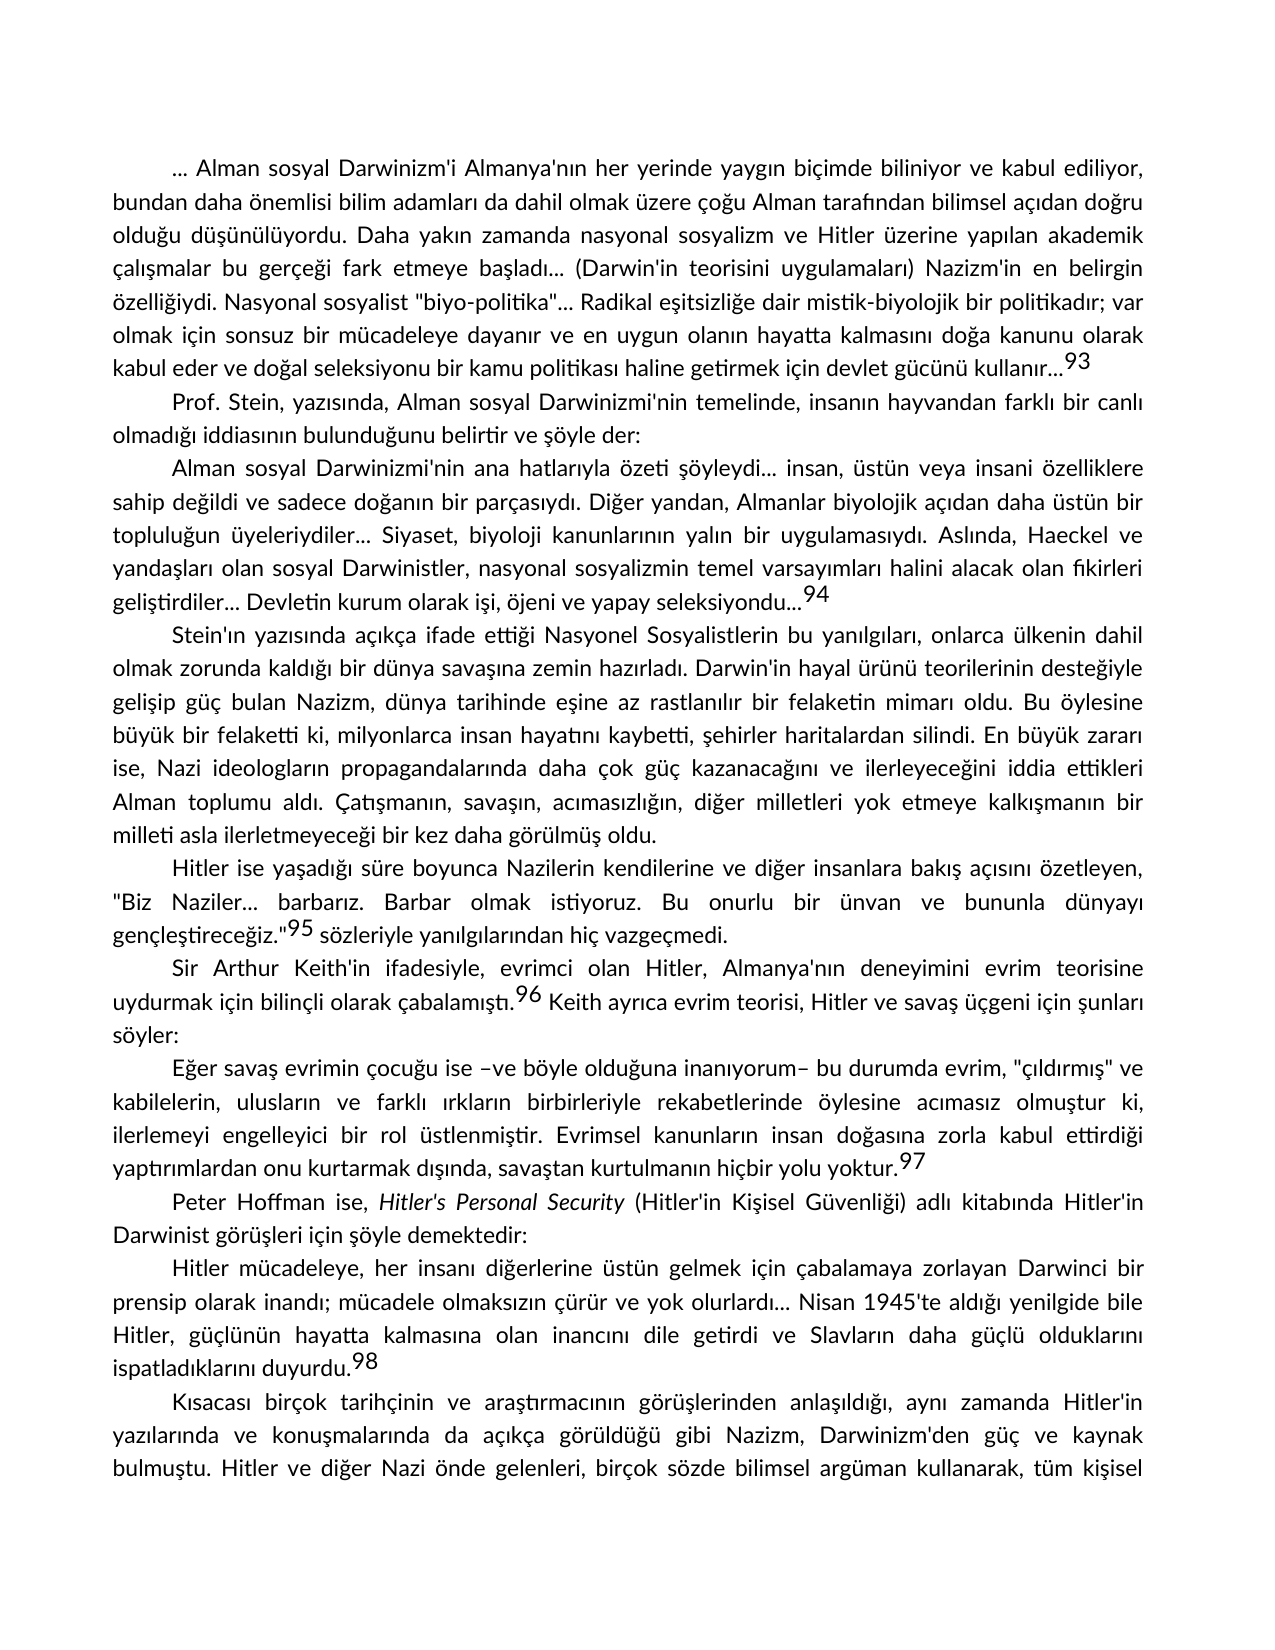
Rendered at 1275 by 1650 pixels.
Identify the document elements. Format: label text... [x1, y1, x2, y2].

text Alman sosyal Darwinizmi'nin ana hatlarıyla özeti şöyleydi... insan, üstün veya insani özelliklere sahip değildi ve sadece doğanın bir parçasıydı. Diğer yandan, Almanlar biyolojik açıdan daha üstün bir topluluğun üyeleriydiler... Siyaset, biyoloji kanunlarının yalın bir uygulamasıydı. Aslında, Haeckel ve yandaşları olan sosyal Darwinistler, nasyonal sosyalizmin temel varsayımları halini alacak olan fikirleri geliştirdiler... Devletin kurum olarak işi, öjeni ve yapay seleksiyondu...94 [112, 450, 1145, 617]
text Stein'ın yazısında açıkça ifade ettiği Nasyonel Sosyalistlerin bu yanılgıları, onlarca ülkenin dahil olmak zorunda kaldığı bir dünya savaşına zemin hazırladı. Darwin'in hayal ürünü teorilerinin desteğiyle gelişip güç bulan Nazizm, dünya tarihinde eşine az rastlanılır bir felaketin mimarı oldu. Bu öylesine büyük bir felaketti ki, milyonlarca insan hayatını kaybetti, şehirler haritalardan silindi. En büyük zararı ise, Nazi ideologların propagandalarında daha çok güç kazanacağını ve ilerleyeceğini iddia ettikleri Alman toplumu aldı. Çatışmanın, savaşın, acımasızlığın, diğer milletleri yok etmeye kalkışmanın bir milleti asla ilerletmeyeceği bir kez daha görülmüş oldu. [112, 617, 1145, 850]
text Prof. Stein, yazısında, Alman sosyal Darwinizmi'nin temelinde, insanın hayvandan farklı bir canlı olmadığı iddiasının bulunduğunu belirtir ve şöyle der: [112, 383, 1145, 450]
text ... Alman sosyal Darwinizm'i Almanya'nın her yerinde yaygın biçimde biliniyor ve kabul ediliyor, bundan daha önemlisi bilim adamları da dahil olmak üzere çoğu Alman tarafından bilimsel açıdan doğru olduğu düşünülüyordu. Daha yakın zamanda nasyonal sosyalizm ve Hitler üzerine yapılan akademik çalışmalar bu gerçeği fark etmeye başladı... (Darwin'in teorisini uygulamaları) Nazizm'in en belirgin özelliğiydi. Nasyonal sosyalist "biyo-politika"... Radikal eşitsizliğe dair mistik-biyolojik bir politikadır; var olmak için sonsuz bir mücadeleye dayanır ve en uygun olanın hayatta kalmasını doğa kanunu olarak kabul eder ve doğal seleksiyonu bir kamu politikası haline getirmek için devlet gücünü kullanır...93 [112, 150, 1145, 383]
text Eğer savaş evrimin çocuğu ise –ve böyle olduğuna inanıyorum– bu durumda evrim, "çıldırmış" ve kabilelerin, ulusların ve farklı ırkların birbirleriyle rekabetlerinde öylesine acımasız olmuştur ki, ilerlemeyi engelleyici bir rol üstlenmiştir. Evrimsel kanunların insan doğasına zorla kabul ettirdiği yaptırımlardan onu kurtarmak dışında, savaştan kurtulmanın hiçbir yolu yoktur.97 [112, 1050, 1145, 1183]
text Kısacası birçok tarihçinin ve araştırmacının görüşlerinden anlaşıldığı, aynı zamanda Hitler'in yazılarında ve konuşmalarında da açıkça görüldüğü gibi Nazizm, Darwinizm'den güç ve kaynak bulmuştu. Hitler ve diğer Nazi önde gelenleri, birçok sözde bilimsel argüman kullanarak, tüm kişisel [112, 1383, 1145, 1483]
text Peter Hoffman ise, Hitler's Personal Security (Hitler'in Kişisel Güvenliği) adlı kitabında Hitler'in Darwinist görüşleri için şöyle demektedir: [112, 1183, 1145, 1250]
text Hitler ise yaşadığı süre boyunca Nazilerin kendilerine ve diğer insanlara bakış açısını özetleyen, "Biz Naziler... barbarız. Barbar olmak istiyoruz. Bu onurlu bir ünvan ve bununla dünyayı gençleştireceğiz."95 sözleriyle yanılgılarından hiç vazgeçmedi. [112, 850, 1145, 950]
text Sir Arthur Keith'in ifadesiyle, evrimci olan Hitler, Almanya'nın deneyimini evrim teorisine uydurmak için bilinçli olarak çabalamıştı.96 Keith ayrıca evrim teorisi, Hitler ve savaş üçgeni için şunları söyler: [112, 950, 1145, 1050]
text Hitler mücadeleye, her insanı diğerlerine üstün gelmek için çabalamaya zorlayan Darwinci bir prensip olarak inandı; mücadele olmaksızın çürür ve yok olurlardı... Nisan 1945'te aldığı yenilgide bile Hitler, güçlünün hayatta kalmasına olan inancını dile getirdi ve Slavların daha güçlü olduklarını ispatladıklarını duyurdu.98 [112, 1250, 1145, 1383]
